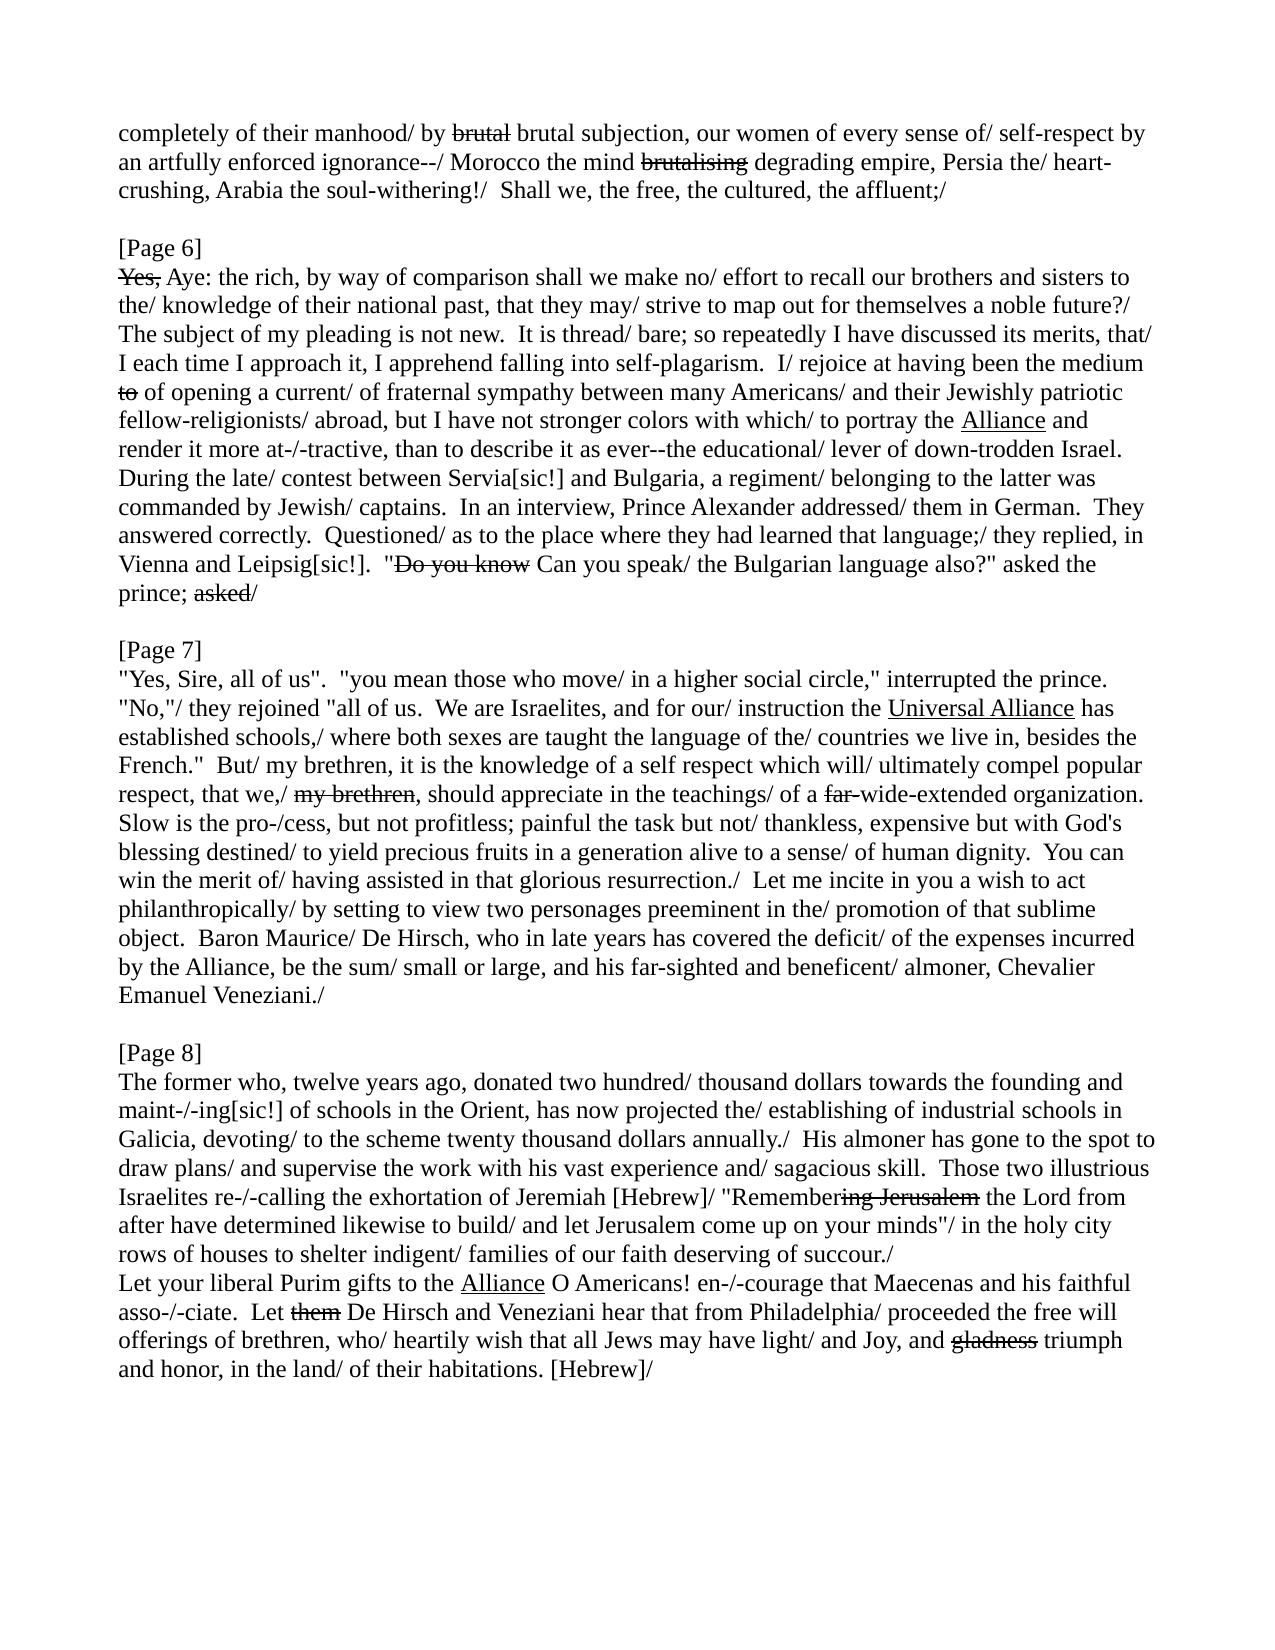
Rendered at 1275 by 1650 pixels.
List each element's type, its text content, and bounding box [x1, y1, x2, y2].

text [Page 6] [118, 233, 1157, 262]
text completely of their manhood/ by brutal brutal subjection, our women of every sense of/ self-respect by an artfully enforced ignorance--/ Morocco the mind brutalising degrading empire, Persia the/ heart-crushing, Arabia the soul-withering!/ Shall we, the free, the cultured, the affluent;/ [118, 118, 1157, 204]
text Yes, Aye: the rich, by way of comparison shall we make no/ effort to recall our brothers and sisters to the/ knowledge of their national past, that they may/ strive to map out for themselves a noble future?/ The subject of my pleading is not new. It is thread/ bare; so repeatedly I have discussed its merits, that/ I each time I approach it, I apprehend falling into self-plagarism. I/ rejoice at having been the medium to of opening a current/ of fraternal sympathy between many Americans/ and their Jewishly patriotic fellow-religionists/ abroad, but I have not stronger colors with which/ to portray the Alliance and render it more at-/-tractive, than to describe it as ever--the educational/ lever of down-trodden Israel. During the late/ contest between Servia[sic!] and Bulgaria, a regiment/ belonging to the latter was commanded by Jewish/ captains. In an interview, Prince Alexander addressed/ them in German. They answered correctly. Questioned/ as to the place where they had learned that language;/ they replied, in Vienna and Leipsig[sic!]. "Do you know Can you speak/ the Bulgarian language also?" asked the prince; asked/ [118, 262, 1157, 607]
text [Page 7] [118, 636, 1157, 664]
text The former who, twelve years ago, donated two hundred/ thousand dollars towards the founding and maint-/-ing[sic!] of schools in the Orient, has now projected the/ establishing of industrial schools in Galicia, devoting/ to the scheme twenty thousand dollars annually./ His almoner has gone to the spot to draw plans/ and supervise the work with his vast experience and/ sagacious skill. Those two illustrious Israelites re-/-calling the exhortation of Jeremiah [Hebrew]/ "Remembering Jerusalem the Lord from after have determined likewise to build/ and let Jerusalem come up on your minds"/ in the holy city rows of houses to shelter indigent/ families of our faith deserving of succour./ [118, 1067, 1157, 1268]
text [Page 8] [118, 1038, 1157, 1067]
text Let your liberal Purim gifts to the Alliance O Americans! en-/-courage that Maecenas and his faithful asso-/-ciate. Let them De Hirsch and Veneziani hear that from Philadelphia/ proceeded the free will offerings of brethren, who/ heartily wish that all Jews may have light/ and Joy, and gladness triumph and honor, in the land/ of their habitations. [Hebrew]/ [118, 1268, 1157, 1383]
text "Yes, Sire, all of us". "you mean those who move/ in a higher social circle," interrupted the prince. "No,"/ they rejoined "all of us. We are Israelites, and for our/ instruction the Universal Alliance has established schools,/ where both sexes are taught the language of the/ countries we live in, besides the French." But/ my brethren, it is the knowledge of a self respect which will/ ultimately compel popular respect, that we,/ my brethren, should appreciate in the teachings/ of a far-wide-extended organization. Slow is the pro-/cess, but not profitless; painful the task but not/ thankless, expensive but with God's blessing destined/ to yield precious fruits in a generation alive to a sense/ of human dignity. You can win the merit of/ having assisted in that glorious resurrection./ Let me incite in you a wish to act philanthropically/ by setting to view two personages preeminent in the/ promotion of that sublime object. Baron Maurice/ De Hirsch, who in late years has covered the deficit/ of the expenses incurred by the Alliance, be the sum/ small or large, and his far-sighted and beneficent/ almoner, Chevalier Emanuel Veneziani./ [118, 664, 1157, 1009]
